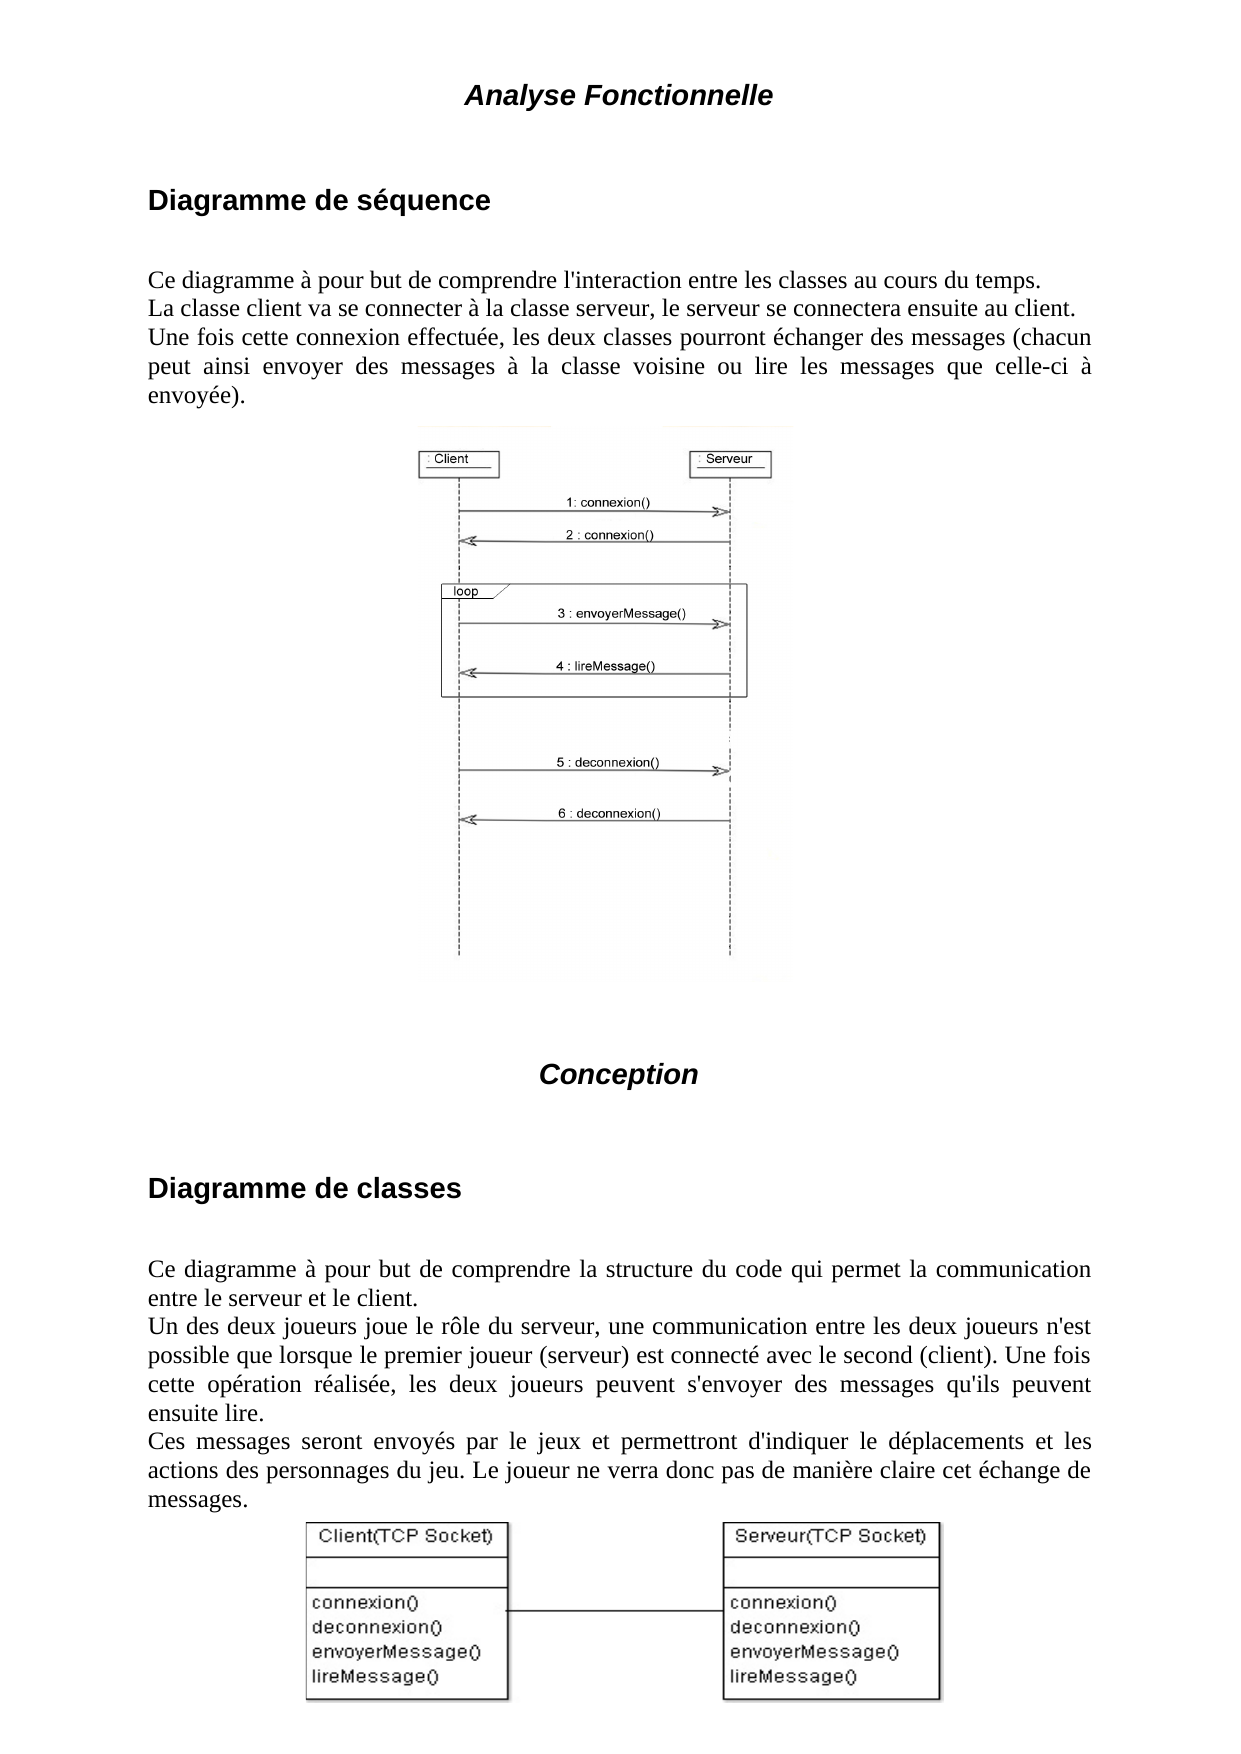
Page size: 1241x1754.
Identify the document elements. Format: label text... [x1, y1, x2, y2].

text Ces messages seront envoyés par le jeux et permettront d'indiquer le déplacements et les actions des personnages du jeu. Le joueur ne verra donc pas de manière claire cet échange de messages. [148, 1426, 1093, 1513]
text Une fois cette connexion effectuée, les deux classes pourront échanger des messages (chacun peut ainsi envoyer des messages à la classe voisine ou lire les messages que celle-ci à envoyée). [148, 322, 1093, 408]
subtitle Conception [148, 1057, 1093, 1091]
text La classe client va se connecter à la classe serveur, le serveur se connectera ensuite au client. [148, 293, 1093, 322]
subtitle Diagramme de classes [148, 1171, 1093, 1205]
subtitle Analyse Fonctionnelle [148, 78, 1093, 111]
picture [417, 426, 794, 982]
text Un des deux joueurs joue le rôle du serveur, une communication entre les deux joueurs n'est possible que lorsque le premier joueur (serveur) est connecté avec le second (client). Une fois cette opération réalisée, les deux joueurs peuvent s'envoyer des messages qu'ils peuvent ensuite lire. [148, 1311, 1093, 1426]
picture [305, 1522, 944, 1703]
text Ce diagramme à pour but de comprendre la structure du code qui permet la communication entre le serveur et le client. [148, 1254, 1093, 1311]
subtitle Diagramme de séquence [148, 183, 1093, 216]
text Ce diagramme à pour but de comprendre l'interaction entre les classes au cours du temps. [148, 265, 1093, 293]
